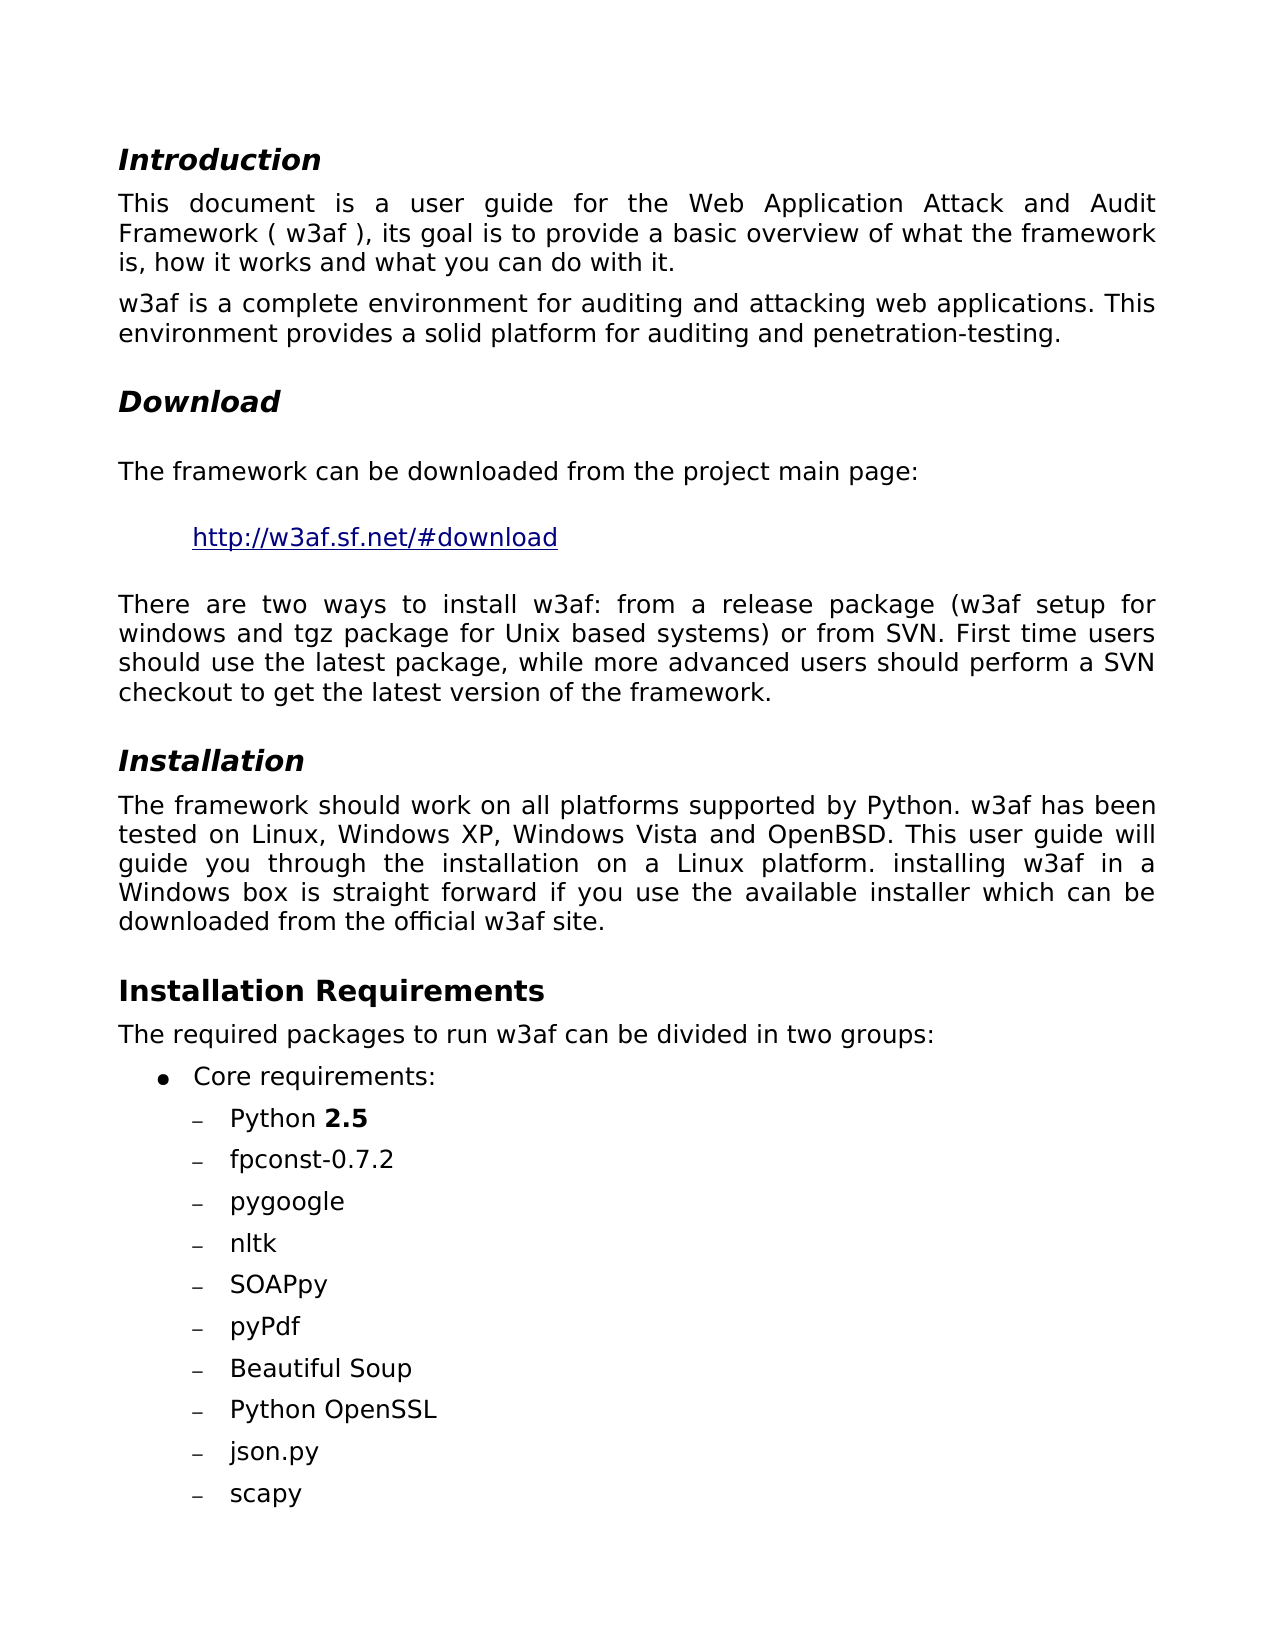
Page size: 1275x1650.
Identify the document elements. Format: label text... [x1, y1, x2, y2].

subtitle Download [118, 385, 1157, 419]
text This document is a user guide for the Web Application Attack and Audit Framework ( w3af ), its goal is to provide a basic overview of what the framework is, how it works and what you can do with it. [118, 189, 1157, 277]
subtitle Installation Requirements [118, 974, 1157, 1008]
text The required packages to run w3af can be divided in two groups: [118, 1021, 1157, 1050]
list pygoogle [192, 1187, 1157, 1216]
list scapy [192, 1479, 1157, 1508]
list SOAPpy [192, 1271, 1157, 1300]
subtitle Introduction [118, 143, 1157, 177]
text The framework should work on all platforms supported by Python. w3af has been tested on Linux, Windows XP, Windows Vista and OpenBSD. This user guide will guide you through the installation on a Linux platform. installing w3af in a Windows box is straight forward if you use the available installer which can be downloaded from the official w3af site. [118, 791, 1157, 937]
list fpconst-0.7.2 [192, 1146, 1157, 1175]
list Core requirements: [156, 1062, 1157, 1091]
list Beautiful Soup [192, 1354, 1157, 1383]
text There are two ways to install w3af: from a release package (w3af setup for windows and tgz package for Unix based systems) or from SVN. First time users should use the latest package, while more advanced users should perform a SVN checkout to get the latest version of the framework. [118, 590, 1157, 707]
text http://w3af.sf.net/#download [192, 523, 1157, 553]
text The framework can be downloaded from the project main page: [118, 457, 1157, 486]
list json.py [192, 1437, 1157, 1466]
list nltk [192, 1229, 1157, 1258]
text w3af is a complete environment for auditing and attacking web applications. This environment provides a solid platform for auditing and penetration-testing. [118, 289, 1157, 348]
list pyPdf [192, 1312, 1157, 1341]
subtitle Installation [118, 744, 1157, 778]
list Python 2.5 [192, 1104, 1157, 1133]
list Python OpenSSL [192, 1396, 1157, 1425]
